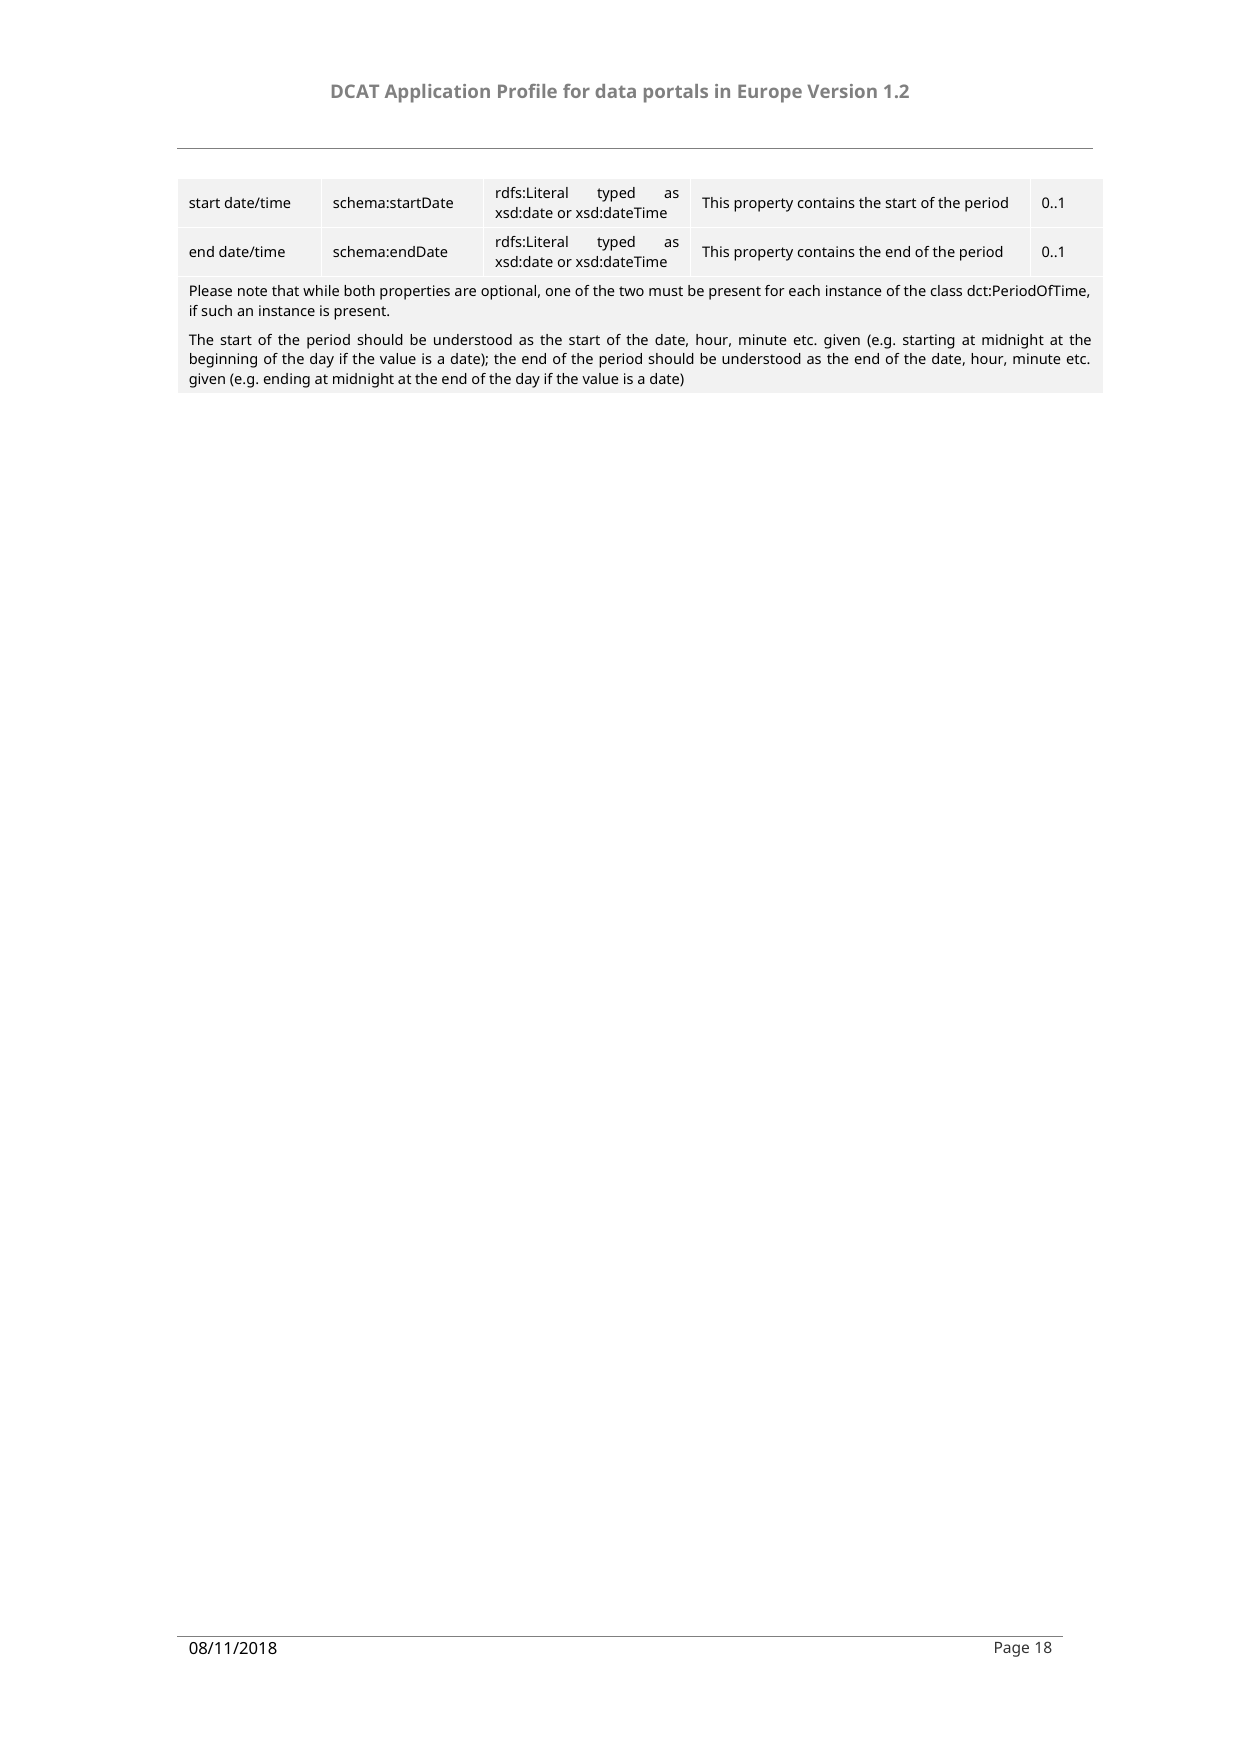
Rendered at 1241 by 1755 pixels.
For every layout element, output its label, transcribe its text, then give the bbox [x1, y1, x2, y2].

table_cell rdfs:Literal typed as xsd:date or xsd:dateTime [484, 228, 690, 276]
table_cell This property contains the start of the period [691, 179, 1030, 227]
table_cell This property contains the end of the period [691, 228, 1030, 276]
table_cell rdfs:Literal typed as xsd:date or xsd:dateTime [484, 179, 690, 227]
table_cell schema:startDate [322, 179, 483, 227]
table_cell 0..1 [1031, 179, 1103, 227]
table_cell schema:endDate [322, 228, 483, 276]
table_cell Please note that while both properties are optional, one of the two must be present for each instance of the class dct:PeriodOfTime, if such an instance is present. The start of the period should be understood as the start of the date, hour, minute etc. given (e.g. starting at midnight at the beginning of the day if the value is a date); the end of the period should be understood as the end of the date, hour, minute etc. given (e.g. ending at midnight at the end of the day if the value is a date) [178, 277, 1103, 393]
table_cell start date/time [178, 179, 321, 227]
table_cell end date/time [178, 228, 321, 276]
table_cell 0..1 [1031, 228, 1103, 276]
